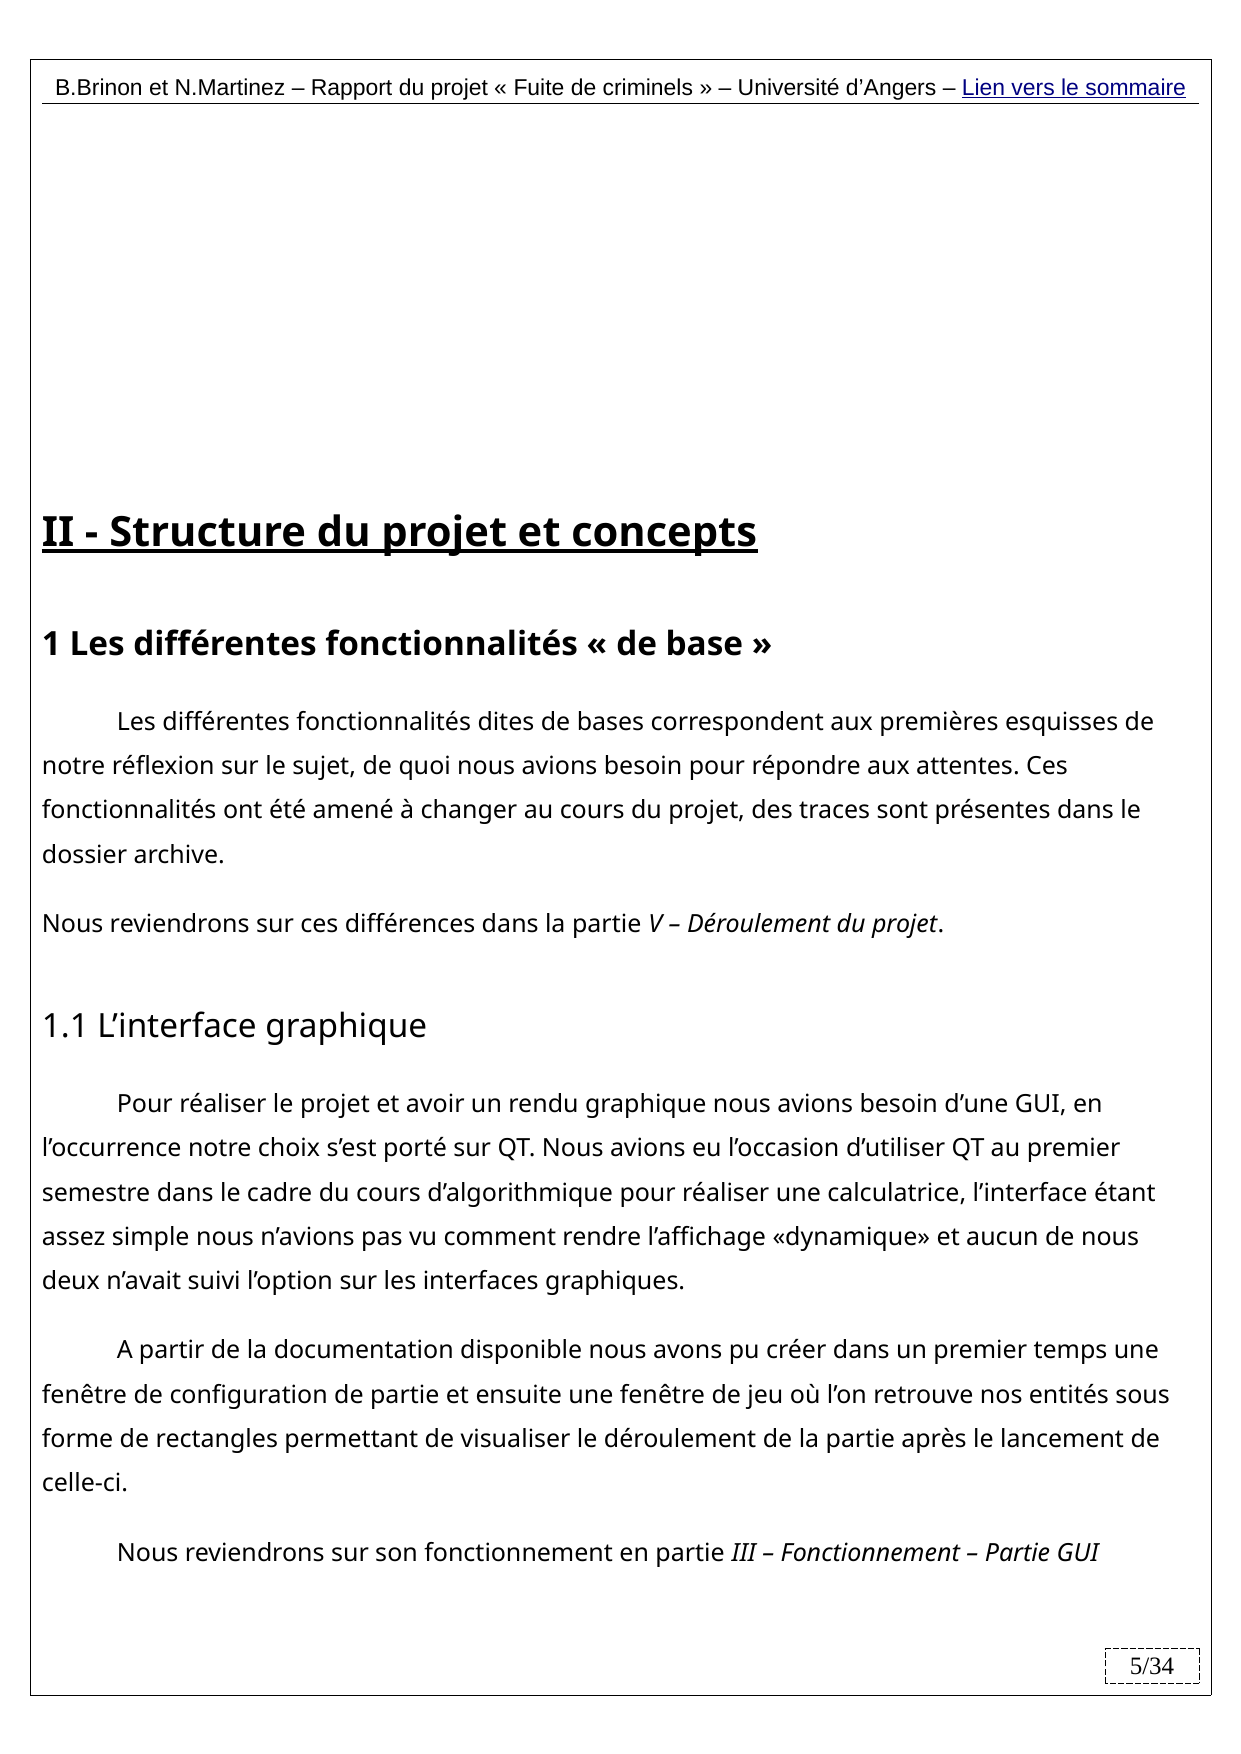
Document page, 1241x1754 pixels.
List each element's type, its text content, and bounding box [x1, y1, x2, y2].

text Nous reviendrons sur son fonctionnement en partie III – Fonctionnement – Partie GUI [42, 1534, 1199, 1568]
text A partir de la documentation disponible nous avons pu créer dans un premier temps une fenêtre de configuration de partie et ensuite une fenêtre de jeu où l’on retrouve nos entités sous forme de rectangles permettant de visualiser le déroulement de la partie après le lancement de celle-ci. [42, 1332, 1199, 1499]
text II - Structure du projet et concepts [42, 502, 1199, 558]
text 1 Les différentes fonctionnalités « de base » [42, 619, 1199, 665]
text Les différentes fonctionnalités dites de bases correspondent aux premières esquisses de notre réflexion sur le sujet, de quoi nous avions besoin pour répondre aux attentes. Ces fonctionnalités ont été amené à changer au cours du projet, des traces sont présentes dans le dossier archive. [42, 703, 1199, 870]
text Pour réaliser le projet et avoir un rendu graphique nous avions besoin d’une GUI, en l’occurrence notre choix s’est porté sur QT. Nous avions eu l’occasion d’utiliser QT au premier semestre dans le cadre du cours d’algorithmique pour réaliser une calculatrice, l’interface étant assez simple nous n’avions pas vu comment rendre l’affichage «dynamique» et aucun de nous deux n’avait suivi l’option sur les interfaces graphiques. [42, 1086, 1199, 1297]
text Nous reviendrons sur ces différences dans la partie V – Déroulement du projet. [42, 906, 1199, 940]
text 1.1 L’interface graphique [42, 1002, 1199, 1047]
